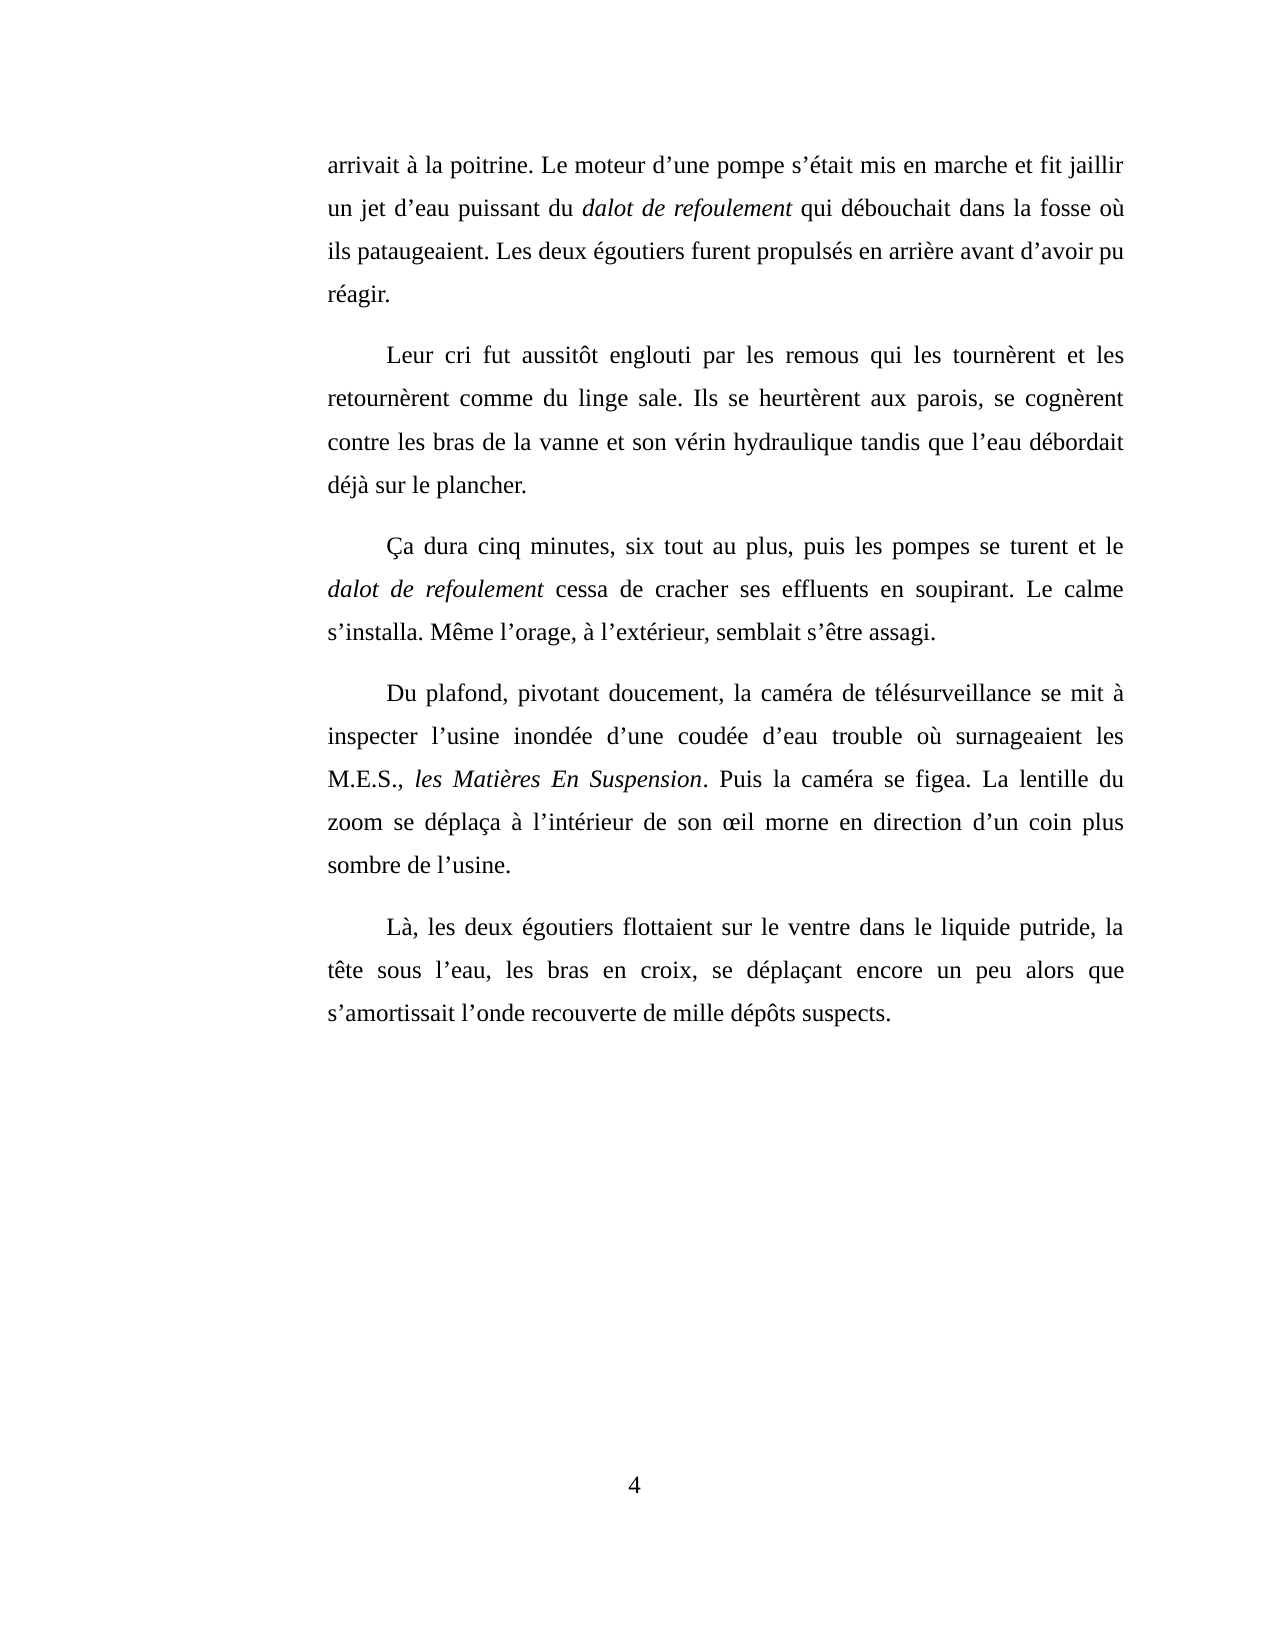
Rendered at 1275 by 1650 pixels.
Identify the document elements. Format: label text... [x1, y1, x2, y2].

text Ça dura cinq minutes, six tout au plus, puis les pompes se turent et le dalot de refoulement cessa de cracher ses effluents en soupirant. Le calme s’installa. Même l’orage, à l’extérieur, semblait s’être assagi. [327, 531, 1125, 646]
text Du plafond, pivotant doucement, la caméra de télésurveillance se mit à inspecter l’usine inondée d’une coudée d’eau trouble où surnageaient les M.E.S., les Matières En Suspension. Puis la caméra se figea. La lentille du zoom se déplaça à l’intérieur de son œil morne en direction d’un coin plus sombre de l’usine. [327, 678, 1125, 879]
text Là, les deux égoutiers flottaient sur le ventre dans le liquide putride, la tête sous l’eau, les bras en croix, se déplaçant encore un peu alors que s’amortissait l’onde recouverte de mille dépôts suspects. [327, 912, 1125, 1027]
text arrivait à la poitrine. Le moteur d’une pompe s’était mis en marche et fit jaillir un jet d’eau puissant du dalot de refoulement qui débouchait dans la fosse où ils pataugeaient. Les deux égoutiers furent propulsés en arrière avant d’avoir pu réagir. [327, 150, 1125, 308]
text Leur cri fut aussitôt englouti par les remous qui les tournèrent et les retournèrent comme du linge sale. Ils se heurtèrent aux parois, se cognèrent contre les bras de la vanne et son vérin hydraulique tandis que l’eau débordait déjà sur le plancher. [327, 340, 1125, 498]
